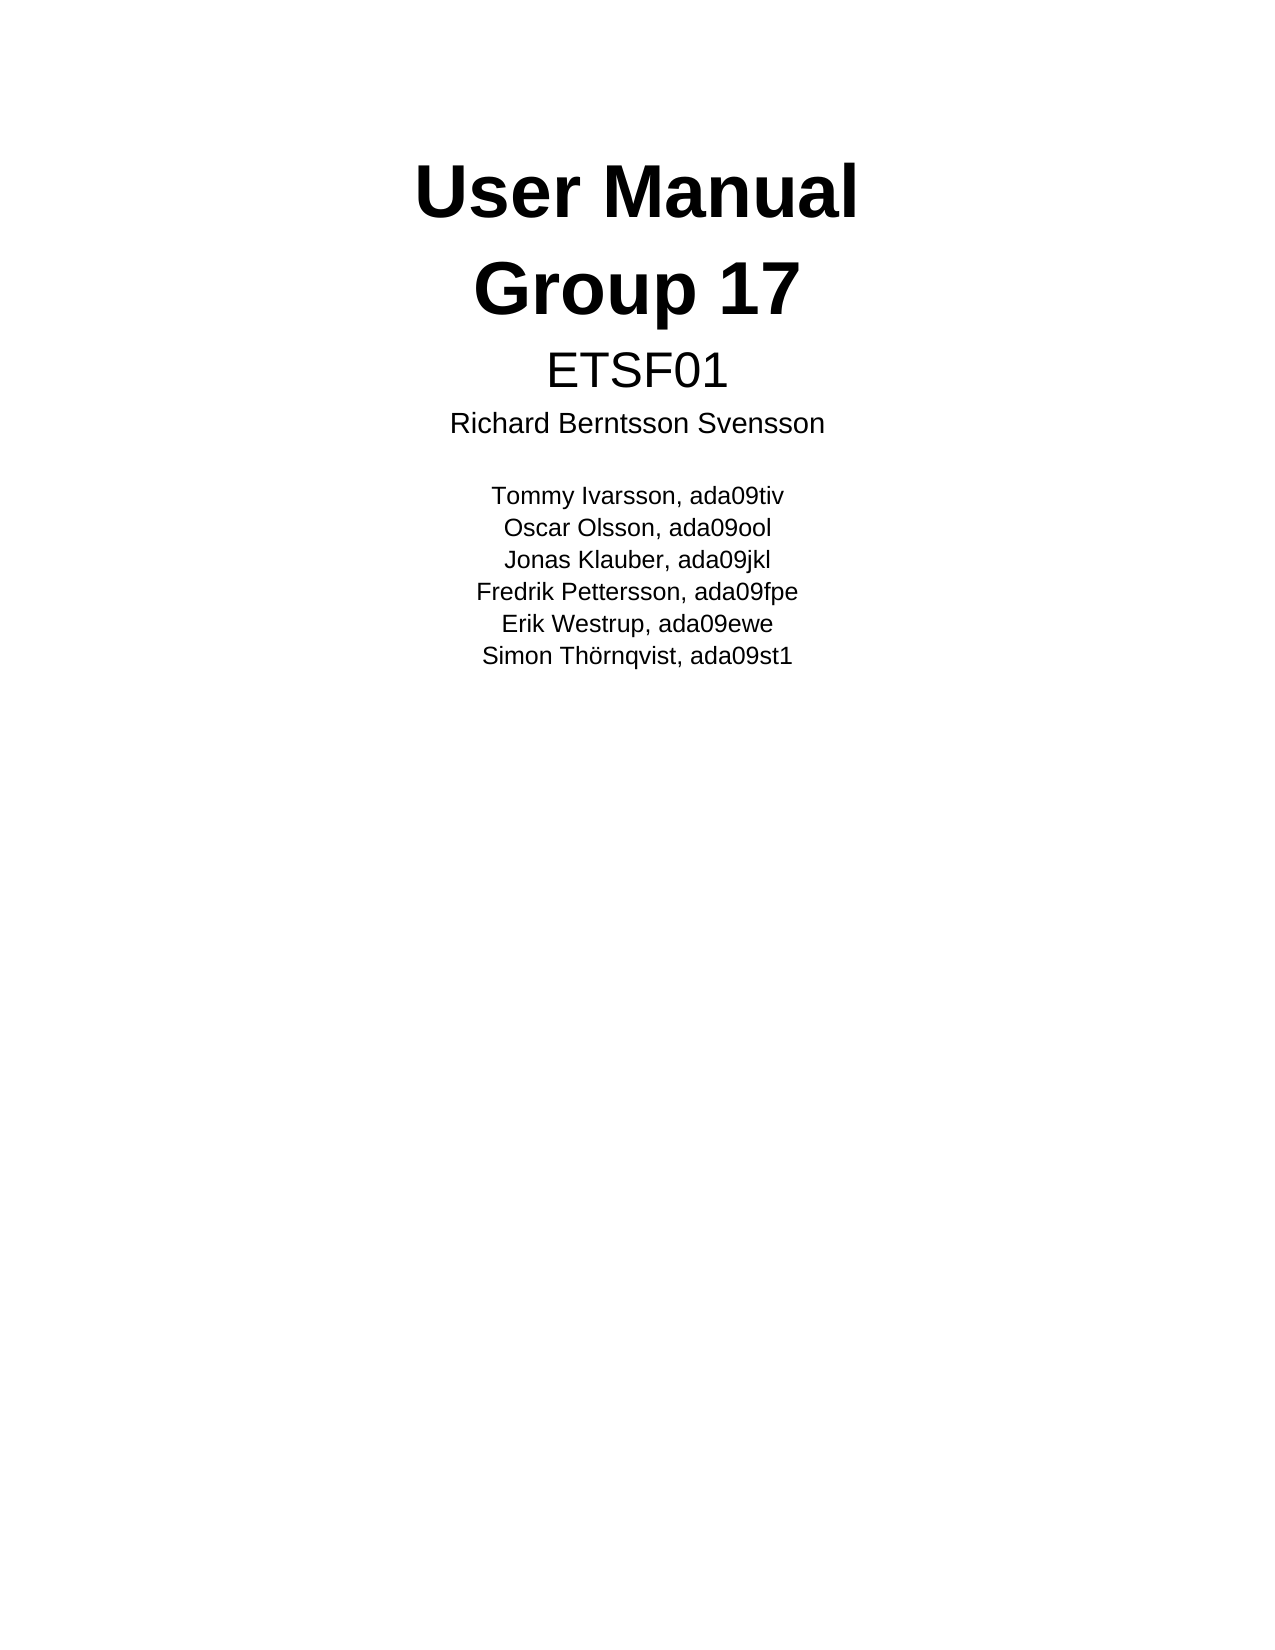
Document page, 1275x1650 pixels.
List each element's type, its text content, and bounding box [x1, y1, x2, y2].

text Oscar Olsson, ada09ool [150, 513, 1125, 541]
text Richard Berntsson Svensson [150, 407, 1125, 439]
text Simon Thörnqvist, ada09st1 [150, 642, 1125, 670]
text ETSF01 [150, 342, 1125, 398]
text Erik Westrup, ada09ewe [150, 610, 1125, 638]
text Tommy Ivarsson, ada09tiv [150, 481, 1125, 509]
text Group 17 [150, 246, 1125, 330]
text Fredrik Pettersson, ada09fpe [150, 578, 1125, 606]
text User Manual [150, 150, 1125, 234]
text Jonas Klauber, ada09jkl [150, 546, 1125, 573]
